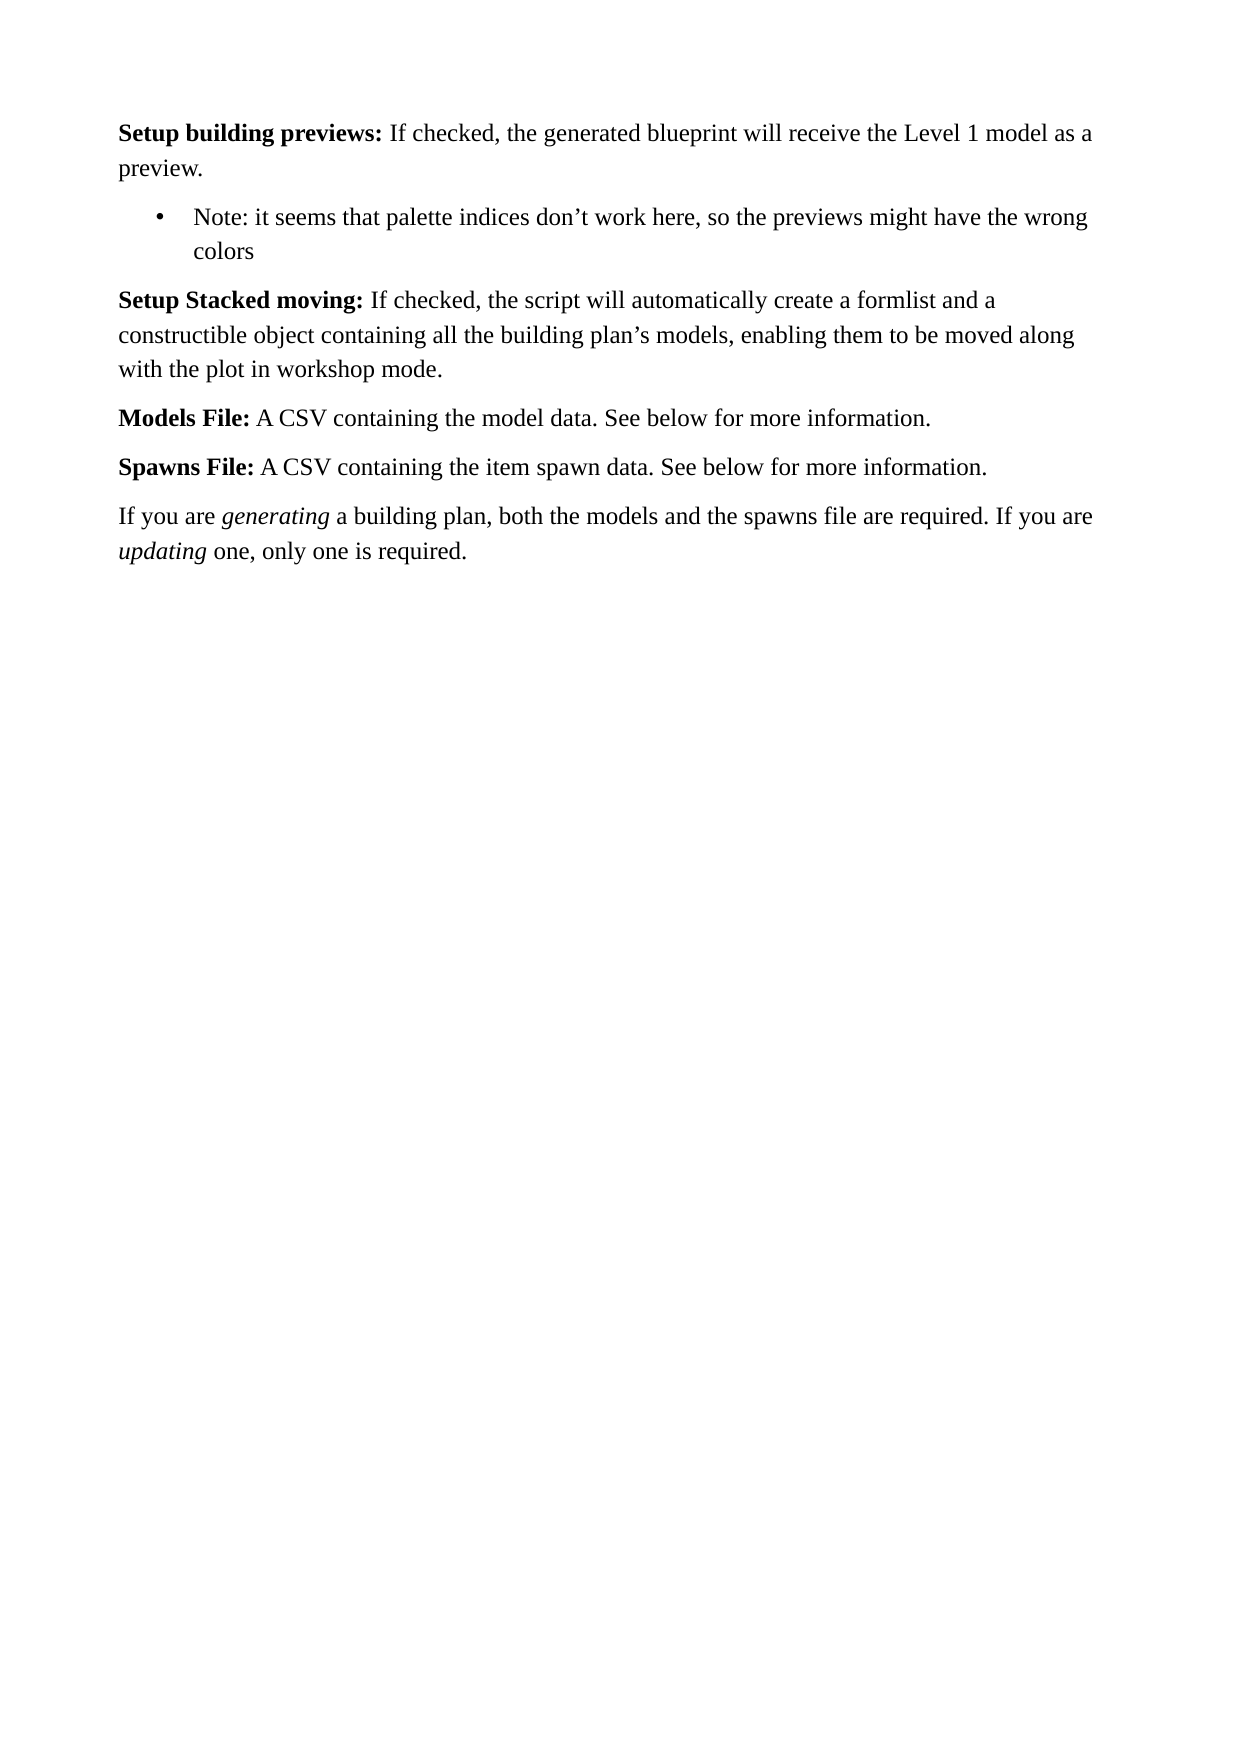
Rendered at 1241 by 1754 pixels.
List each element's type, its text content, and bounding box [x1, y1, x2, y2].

list Note: it seems that palette indices don’t work here, so the previews might have the wrong colors [156, 202, 1122, 265]
text Models File: A CSV containing the model data. See below for more information. [118, 403, 1122, 432]
text If you are generating a building plan, both the models and the spawns file are required. If you are updating one, only one is required. [118, 501, 1122, 564]
text Setup building previews: If checked, the generated blueprint will receive the Level 1 model as a preview. [118, 118, 1122, 181]
text Spawns File: A CSV containing the item spawn data. See below for more information. [118, 452, 1122, 481]
text Setup Stacked moving: If checked, the script will automatically create a formlist and a constructible object containing all the building plan’s models, enabling them to be moved along with the plot in workshop mode. [118, 285, 1122, 383]
